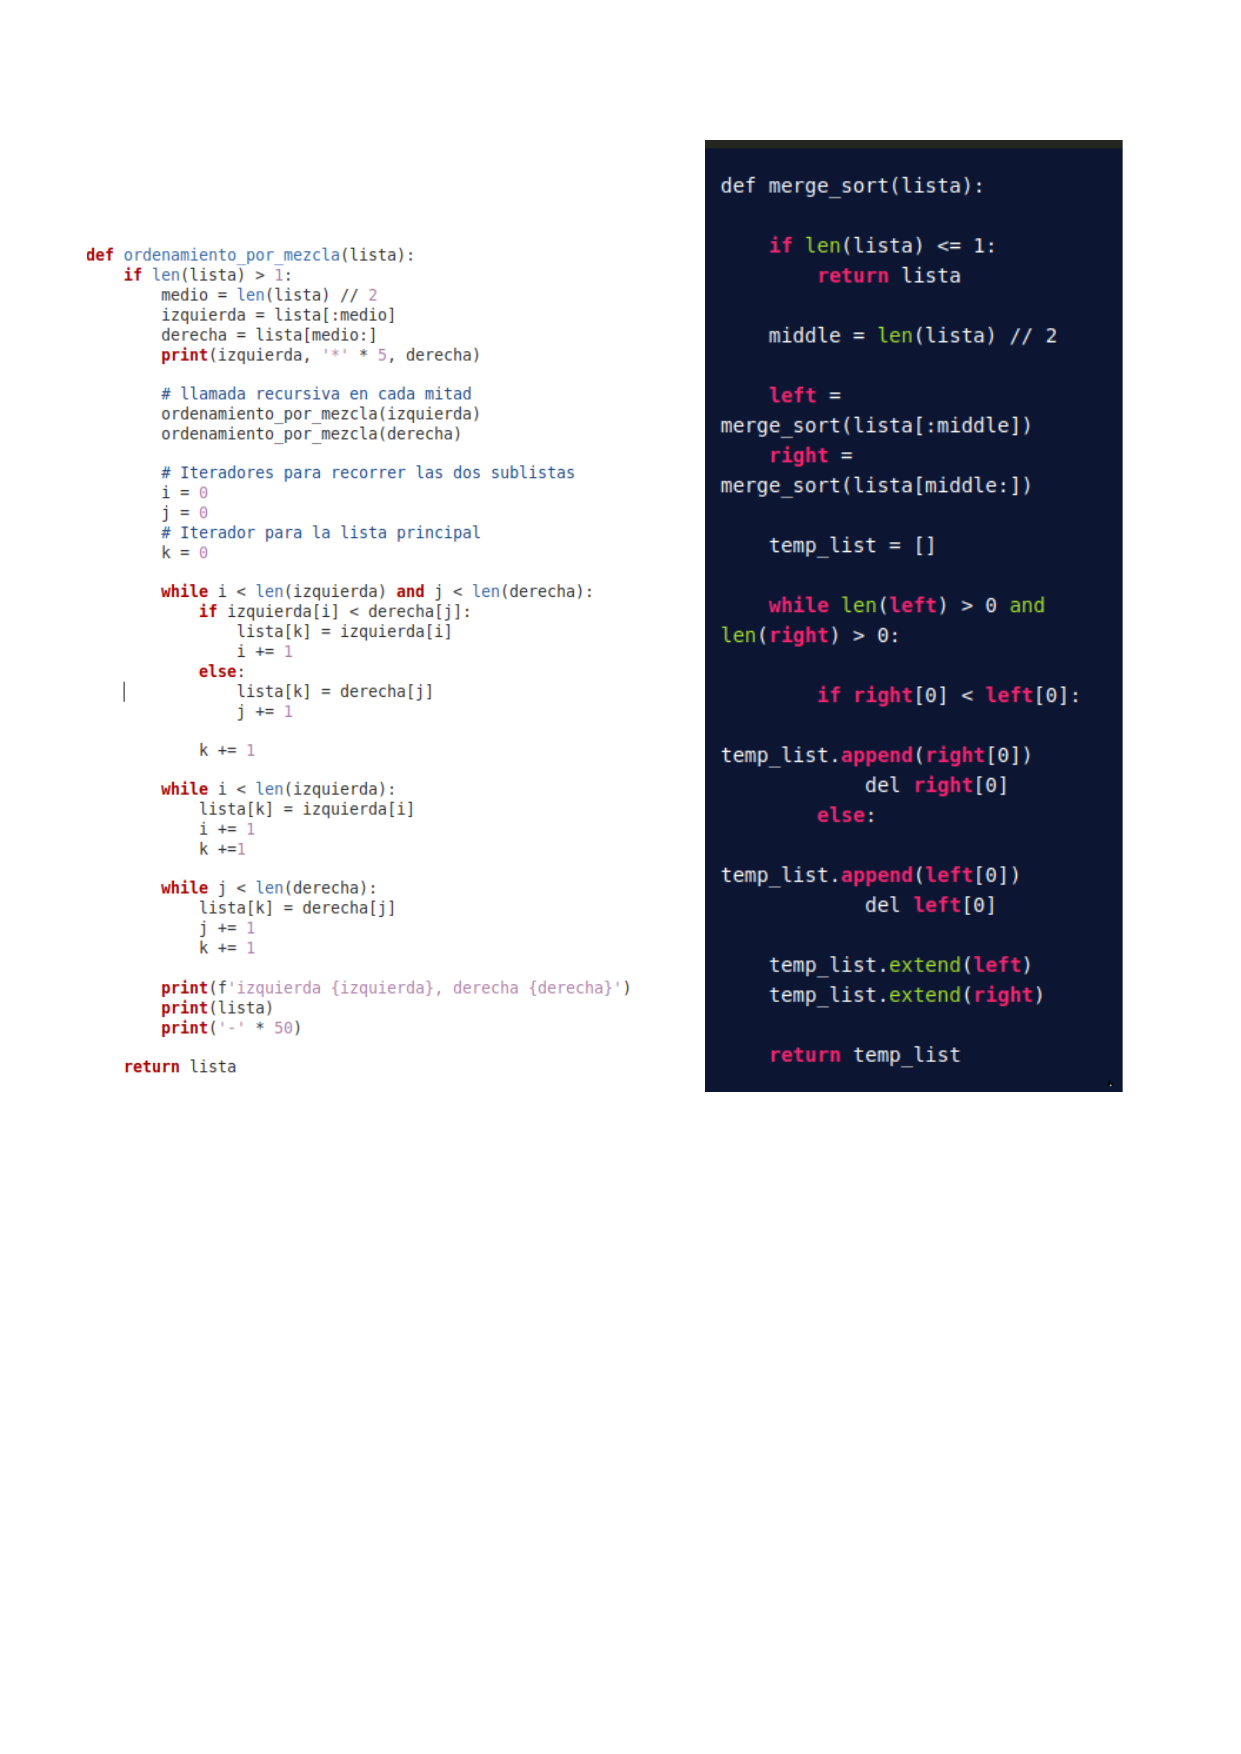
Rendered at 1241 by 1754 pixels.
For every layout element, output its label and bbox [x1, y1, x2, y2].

picture [705, 140, 1123, 1092]
picture [86, 236, 653, 1083]
